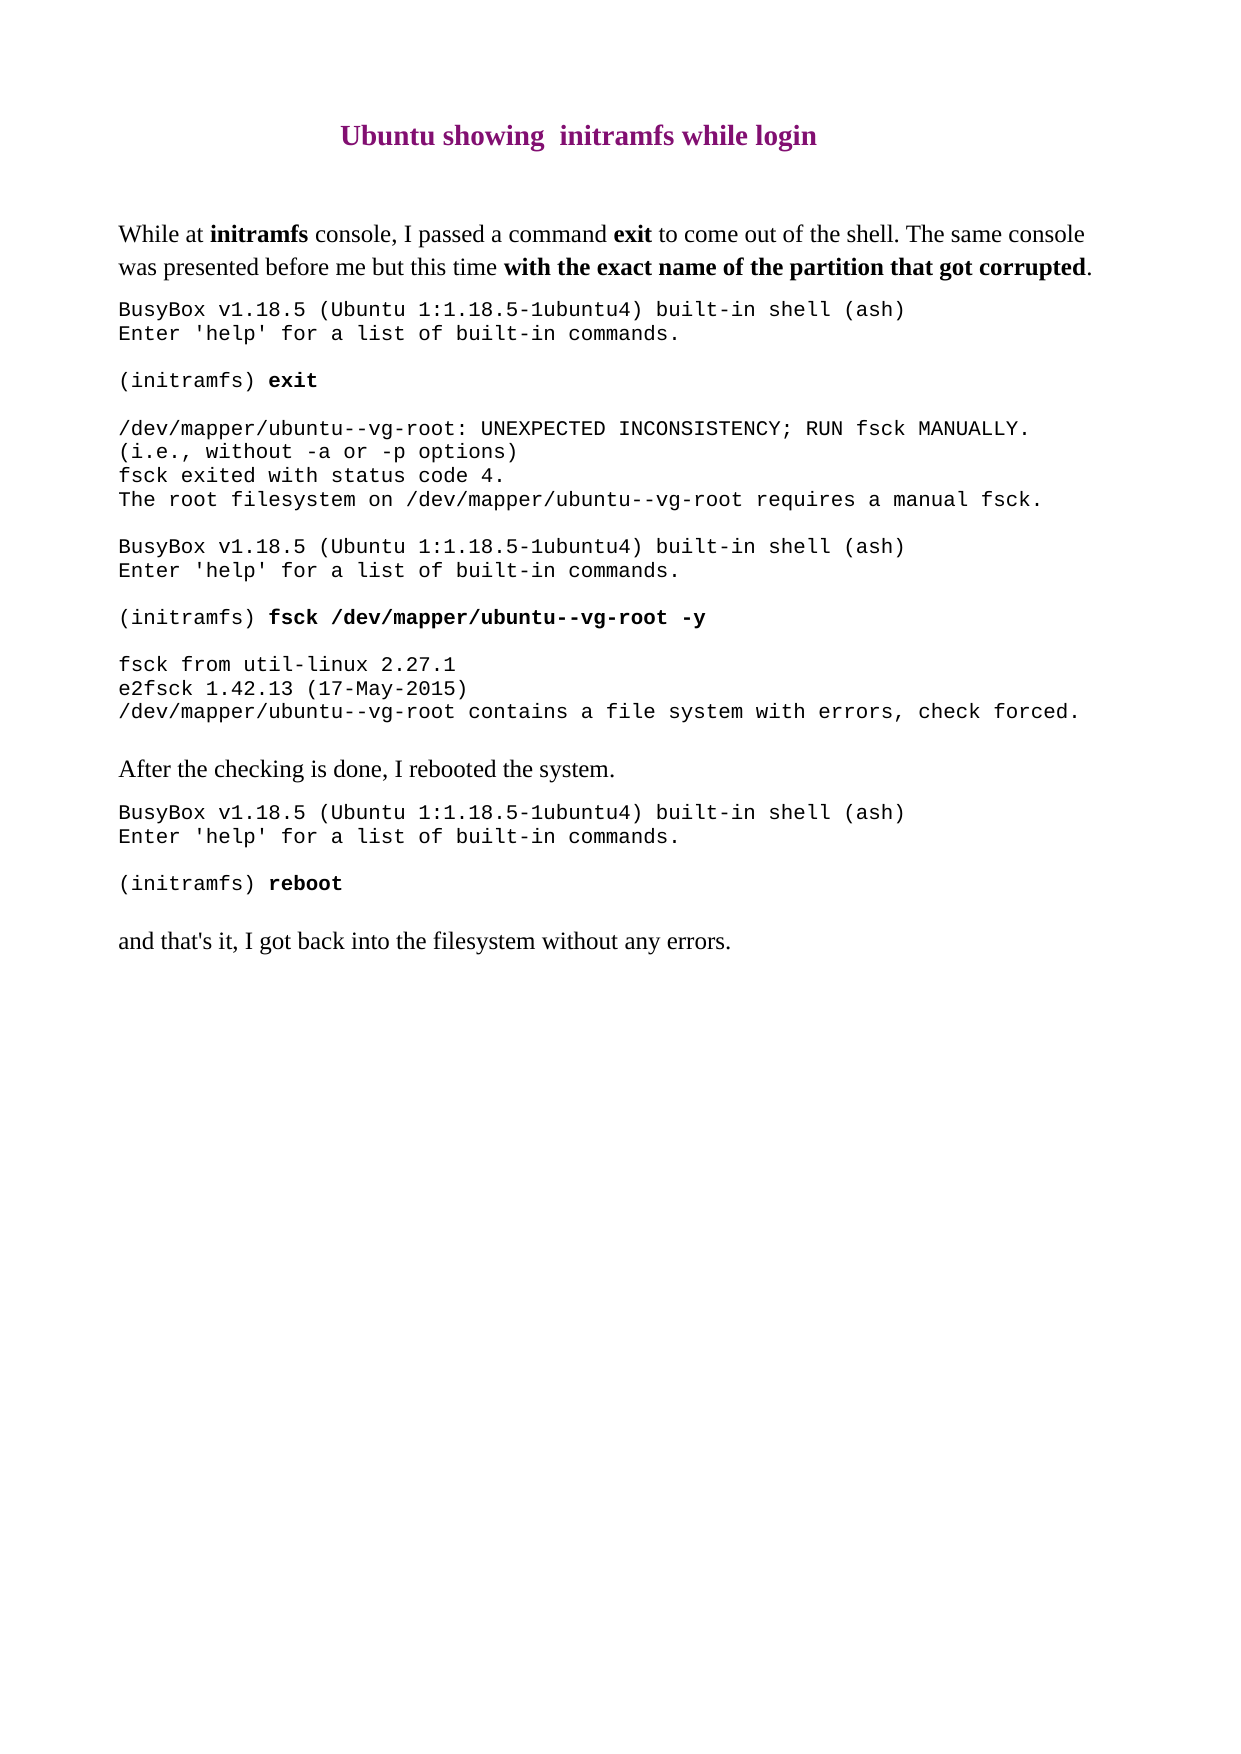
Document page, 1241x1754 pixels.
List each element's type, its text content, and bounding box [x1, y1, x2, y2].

text (initramfs) fsck /dev/mapper/ubuntu--vg-root -y [118, 607, 1122, 631]
text BusyBox v1.18.5 (Ubuntu 1:1.18.5-1ubuntu4) built-in shell (ash) [118, 802, 1122, 826]
text fsck exited with status code 4. [118, 465, 1122, 489]
text (i.e., without -a or -p options) [118, 441, 1122, 465]
text e2fsck 1.42.13 (17-May-2015) [118, 678, 1122, 701]
text BusyBox v1.18.5 (Ubuntu 1:1.18.5-1ubuntu4) built-in shell (ash) [118, 536, 1122, 559]
text Ubuntu showing initramfs while login [118, 118, 1122, 152]
text BusyBox v1.18.5 (Ubuntu 1:1.18.5-1ubuntu4) built-in shell (ash) [118, 299, 1122, 323]
text While at initramfs console, I passed a command exit to come out of the shell. The same console was presented before me but this time with the exact name of the partition that got corrupted. [118, 219, 1122, 281]
text Enter 'help' for a list of built-in commands. [118, 826, 1122, 849]
text Enter 'help' for a list of built-in commands. [118, 559, 1122, 583]
text The root filesystem on /dev/mapper/ubuntu--vg-root requires a manual fsck. [118, 489, 1122, 512]
text and that's it, I got back into the filesystem without any errors. [118, 926, 1122, 955]
text (initramfs) exit [118, 370, 1122, 394]
text fsck from util-linux 2.27.1 [118, 654, 1122, 678]
text /dev/mapper/ubuntu--vg-root: UNEXPECTED INCONSISTENCY; RUN fsck MANUALLY. [118, 418, 1122, 441]
text /dev/mapper/ubuntu--vg-root contains a file system with errors, check forced. [118, 701, 1122, 725]
text After the checking is done, I rebooted the system. [118, 754, 1122, 783]
text Enter 'help' for a list of built-in commands. [118, 323, 1122, 347]
text (initramfs) reboot [118, 873, 1122, 897]
